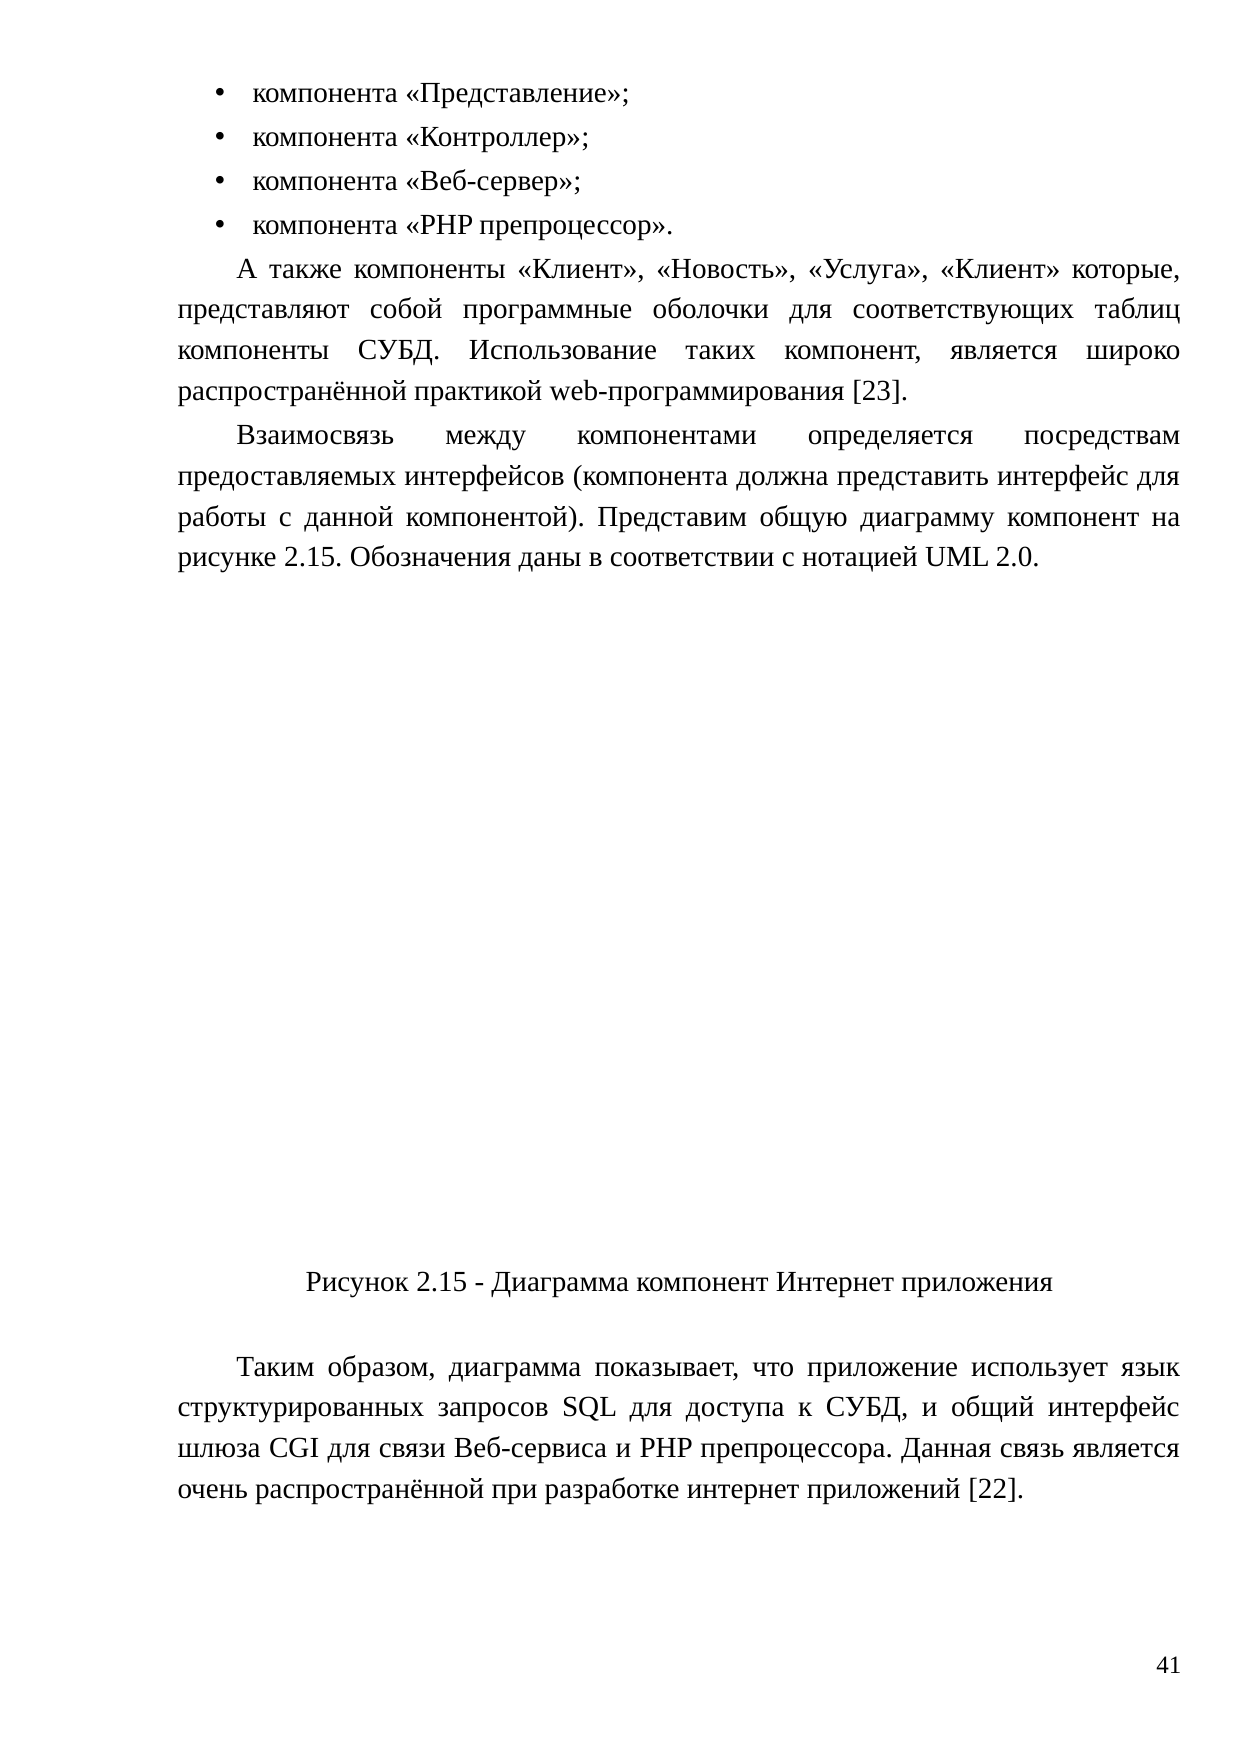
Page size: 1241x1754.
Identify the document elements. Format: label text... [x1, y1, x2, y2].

list компонента «Представление»; [215, 75, 1181, 109]
list компонента «Веб-сервер»; [215, 163, 1181, 197]
text А также компоненты «Клиент», «Новость», «Услуга», «Клиент» которые, представляют собой программные оболочки для соответствующих таблиц компоненты СУБД. Использование таких компонент, является широко распространённой практикой web-программирования [23]. [177, 251, 1181, 407]
list компонента «PHP препроцессор». [215, 207, 1181, 241]
text Рисунок 2.15 - Диаграмма компонент Интернет приложения [177, 596, 1181, 1298]
list компонента «Контроллер»; [215, 119, 1181, 153]
text Таким образом, диаграмма показывает, что приложение использует язык структурированных запросов SQL для доступа к СУБД, и общий интерфейс шлюза CGI для связи Веб-сервиса и PHP препроцессора. Данная связь является очень распространённой при разработке интернет приложений [22]. [177, 1349, 1181, 1505]
text Взаимосвязь между компонентами определяется посредствам предоставляемых интерфейсов (компонента должна представить интерфейс для работы с данной компонентой). Представим общую диаграмму компонент на рисунке 2.15. Обозначения даны в соответствии с нотацией UML 2.0. [177, 417, 1181, 573]
